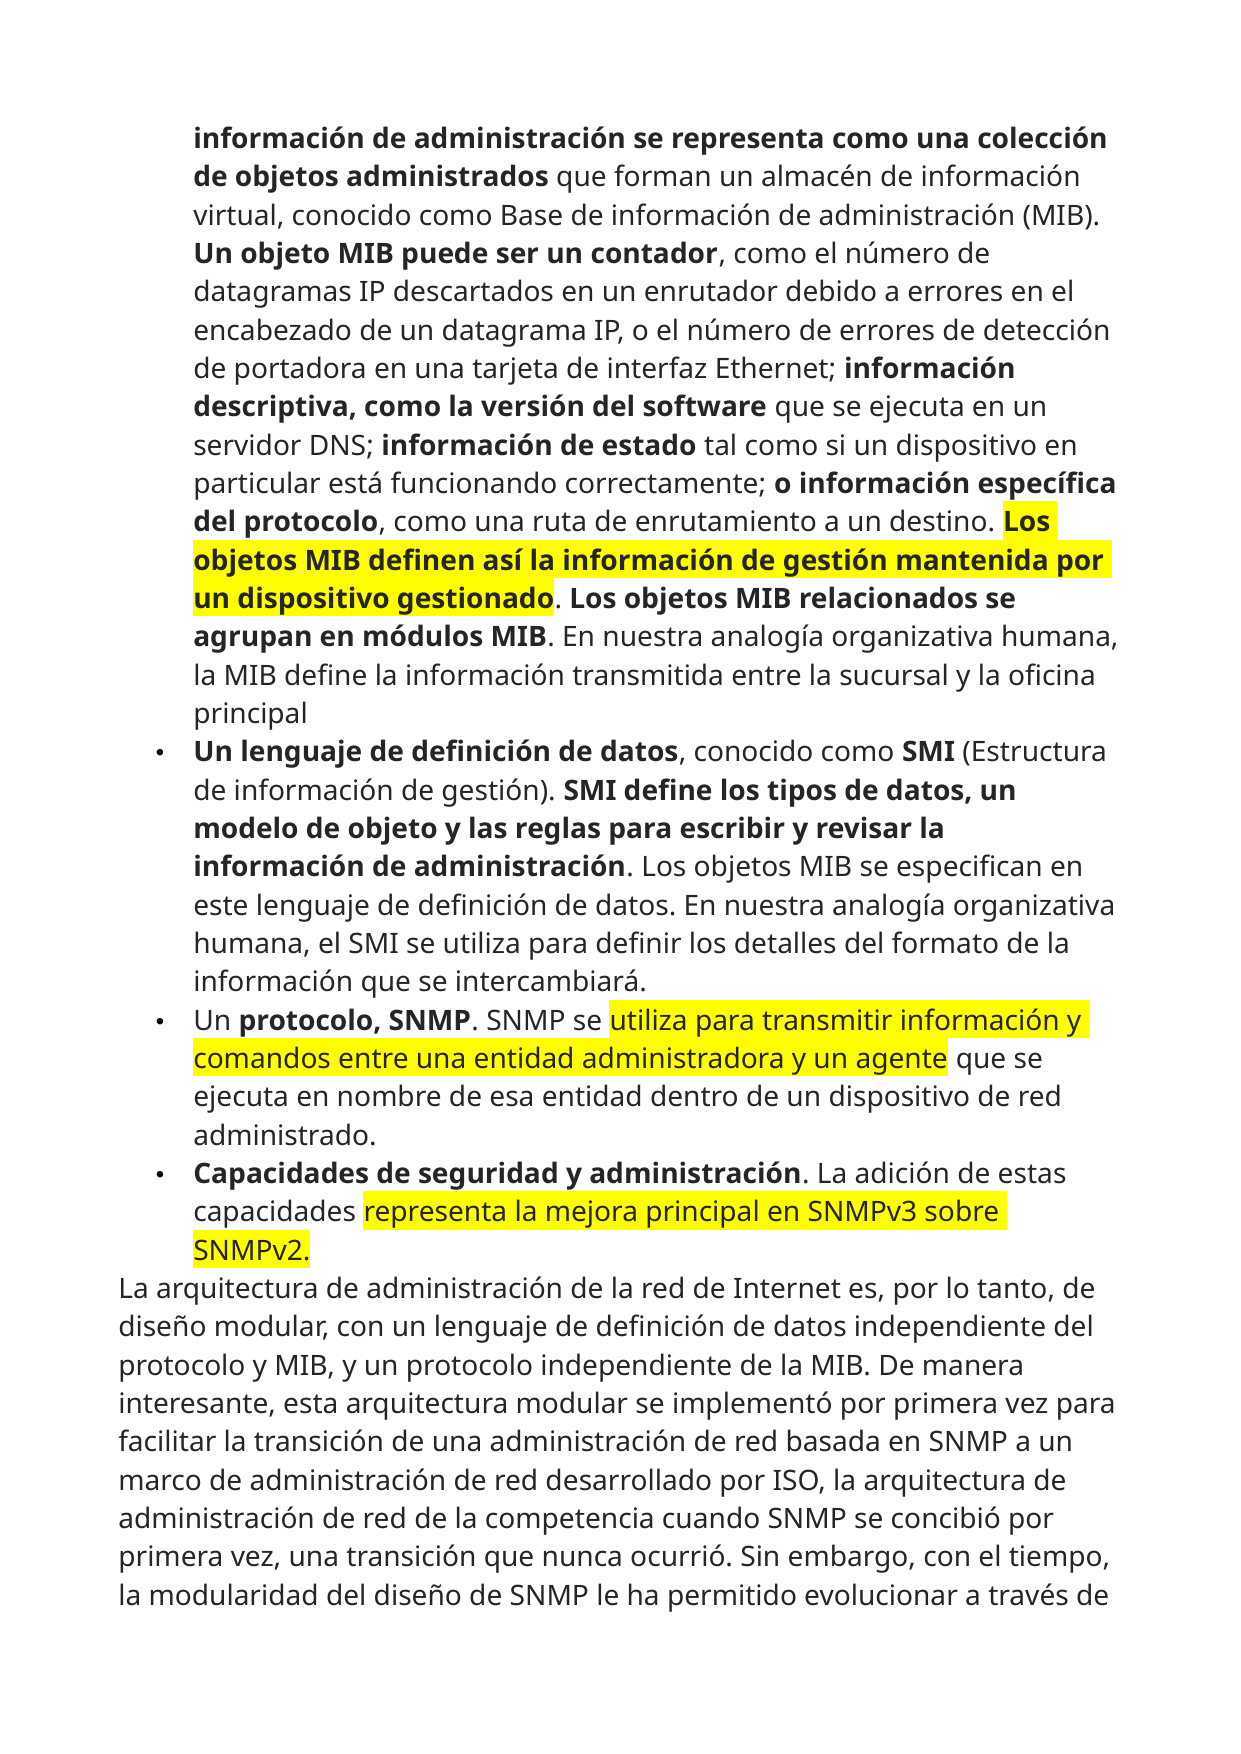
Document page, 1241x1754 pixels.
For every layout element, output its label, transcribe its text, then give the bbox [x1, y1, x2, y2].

list Capacidades de seguridad y administración. La adición de estas capacidades representa la mejora principal en SNMPv3 sobre SNMPv2. [156, 1153, 1122, 1268]
list Un lenguaje de definición de datos, conocido como SMI (Estructura de información de gestión). SMI define los tipos de datos, un modelo de objeto y las reglas para escribir y revisar la información de administración. Los objetos MIB se especifican en este lenguaje de definición de datos. En nuestra analogía organizativa humana, el SMI se utiliza para definir los detalles del formato de la información que se intercambiará. [156, 731, 1122, 1000]
list información de administración se representa como una colección de objetos administrados que forman un almacén de información virtual, conocido como Base de información de administración (MIB). Un objeto MIB puede ser un contador, como el número de datagramas IP descartados en un enrutador debido a errores en el encabezado de un datagrama IP, o el número de errores de detección de portadora en una tarjeta de interfaz Ethernet; información descriptiva, como la versión del software que se ejecuta en un servidor DNS; información de estado tal como si un dispositivo en particular está funcionando correctamente; o información específica del protocolo, como una ruta de enrutamiento a un destino. Los objetos MIB definen así la información de gestión mantenida por un dispositivo gestionado. Los objetos MIB relacionados se agrupan en módulos MIB. En nuestra analogía organizativa humana, la MIB define la información transmitida entre la sucursal y la oficina principal [156, 118, 1122, 731]
text La arquitectura de administración de la red de Internet es, por lo tanto, de diseño modular, con un lenguaje de definición de datos independiente del protocolo y MIB, y un protocolo independiente de la MIB. De manera interesante, esta arquitectura modular se implementó por primera vez para facilitar la transición de una administración de red basada en SNMP a un marco de administración de red desarrollado por ISO, la arquitectura de administración de red de la competencia cuando SNMP se concibió por primera vez, una transición que nunca ocurrió. Sin embargo, con el tiempo, la modularidad del diseño de SNMP le ha permitido evolucionar a través de [118, 1268, 1122, 1613]
list Un protocolo, SNMP. SNMP se utiliza para transmitir información y comandos entre una entidad administradora y un agente que se ejecuta en nombre de esa entidad dentro de un dispositivo de red administrado. [156, 1000, 1122, 1153]
